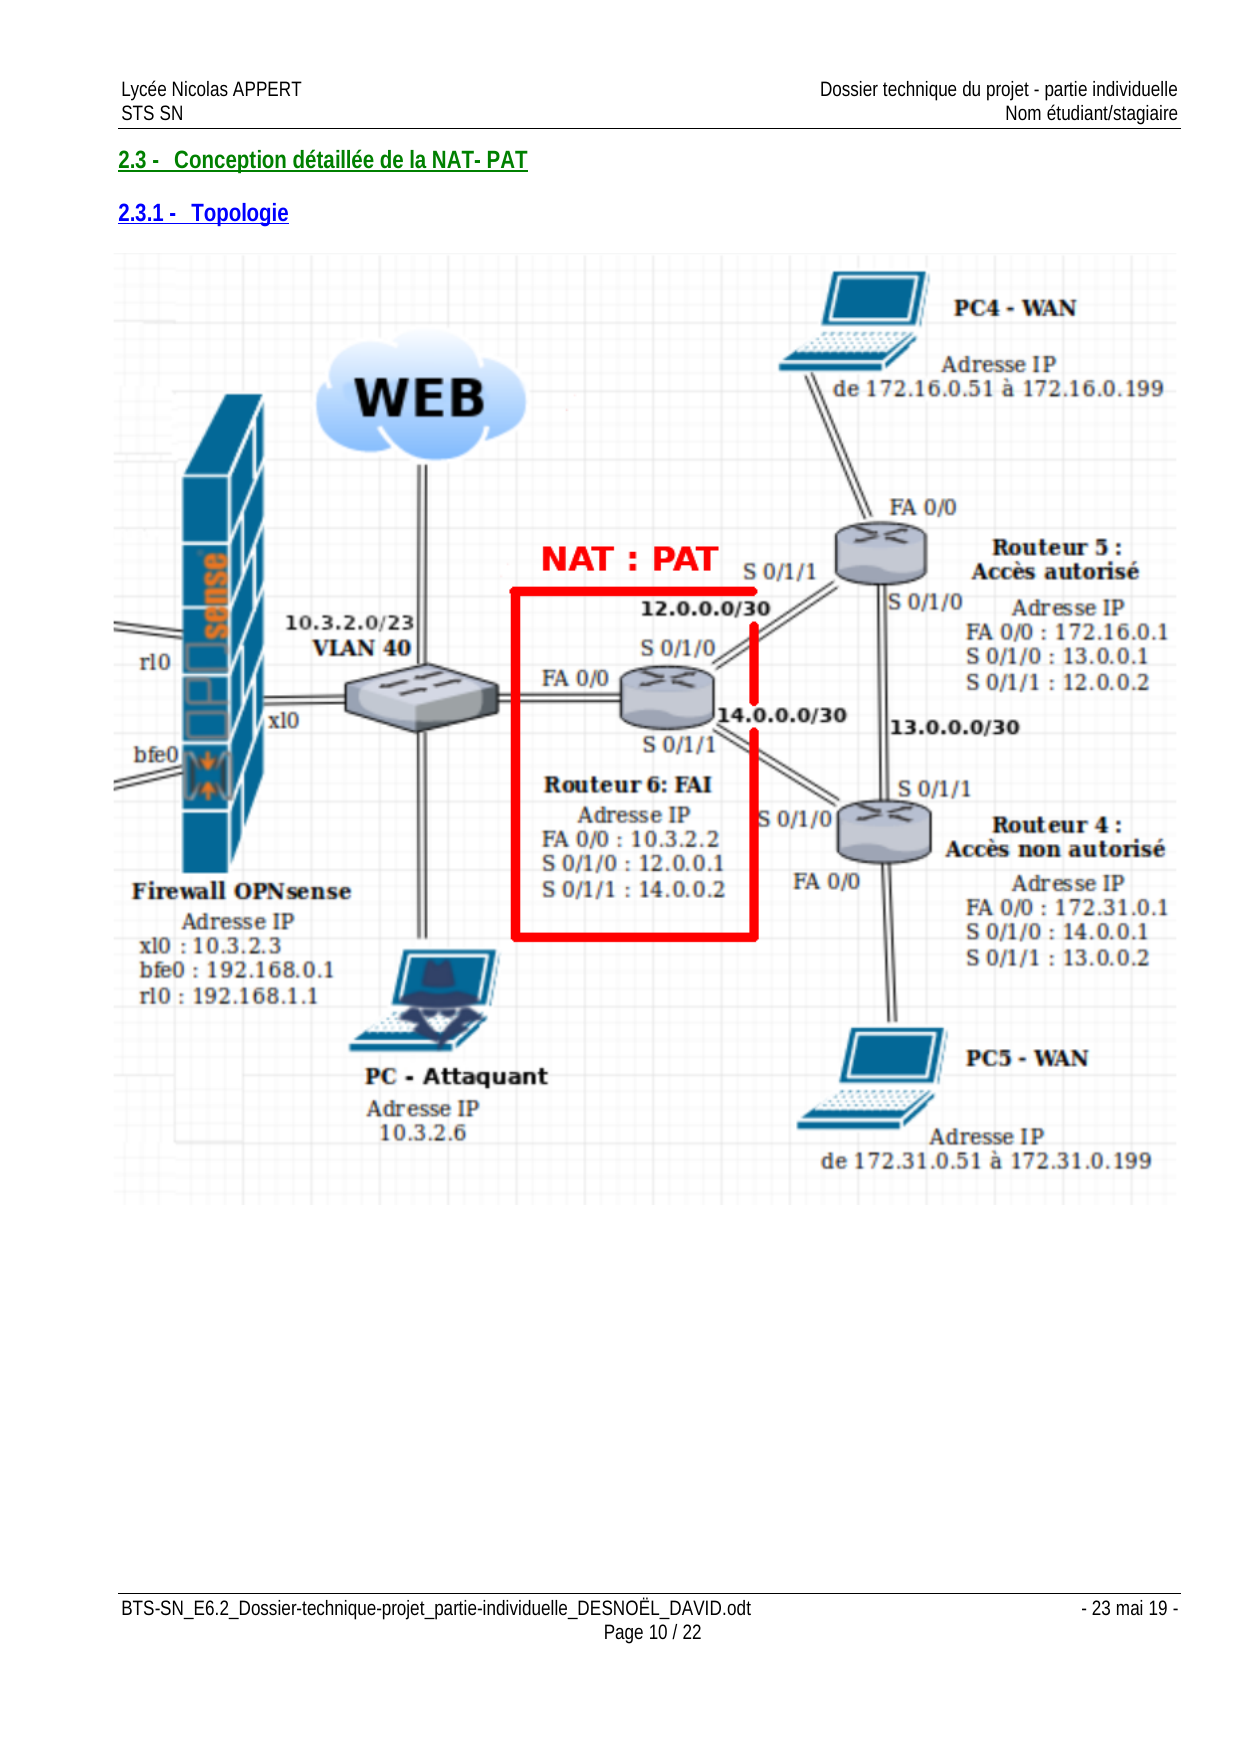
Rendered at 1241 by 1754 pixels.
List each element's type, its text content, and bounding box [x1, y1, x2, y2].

subtitle Topologie [118, 198, 1181, 227]
subtitle Conception détaillée de la NAT- PAT [118, 145, 1181, 174]
picture [113, 253, 1177, 1205]
